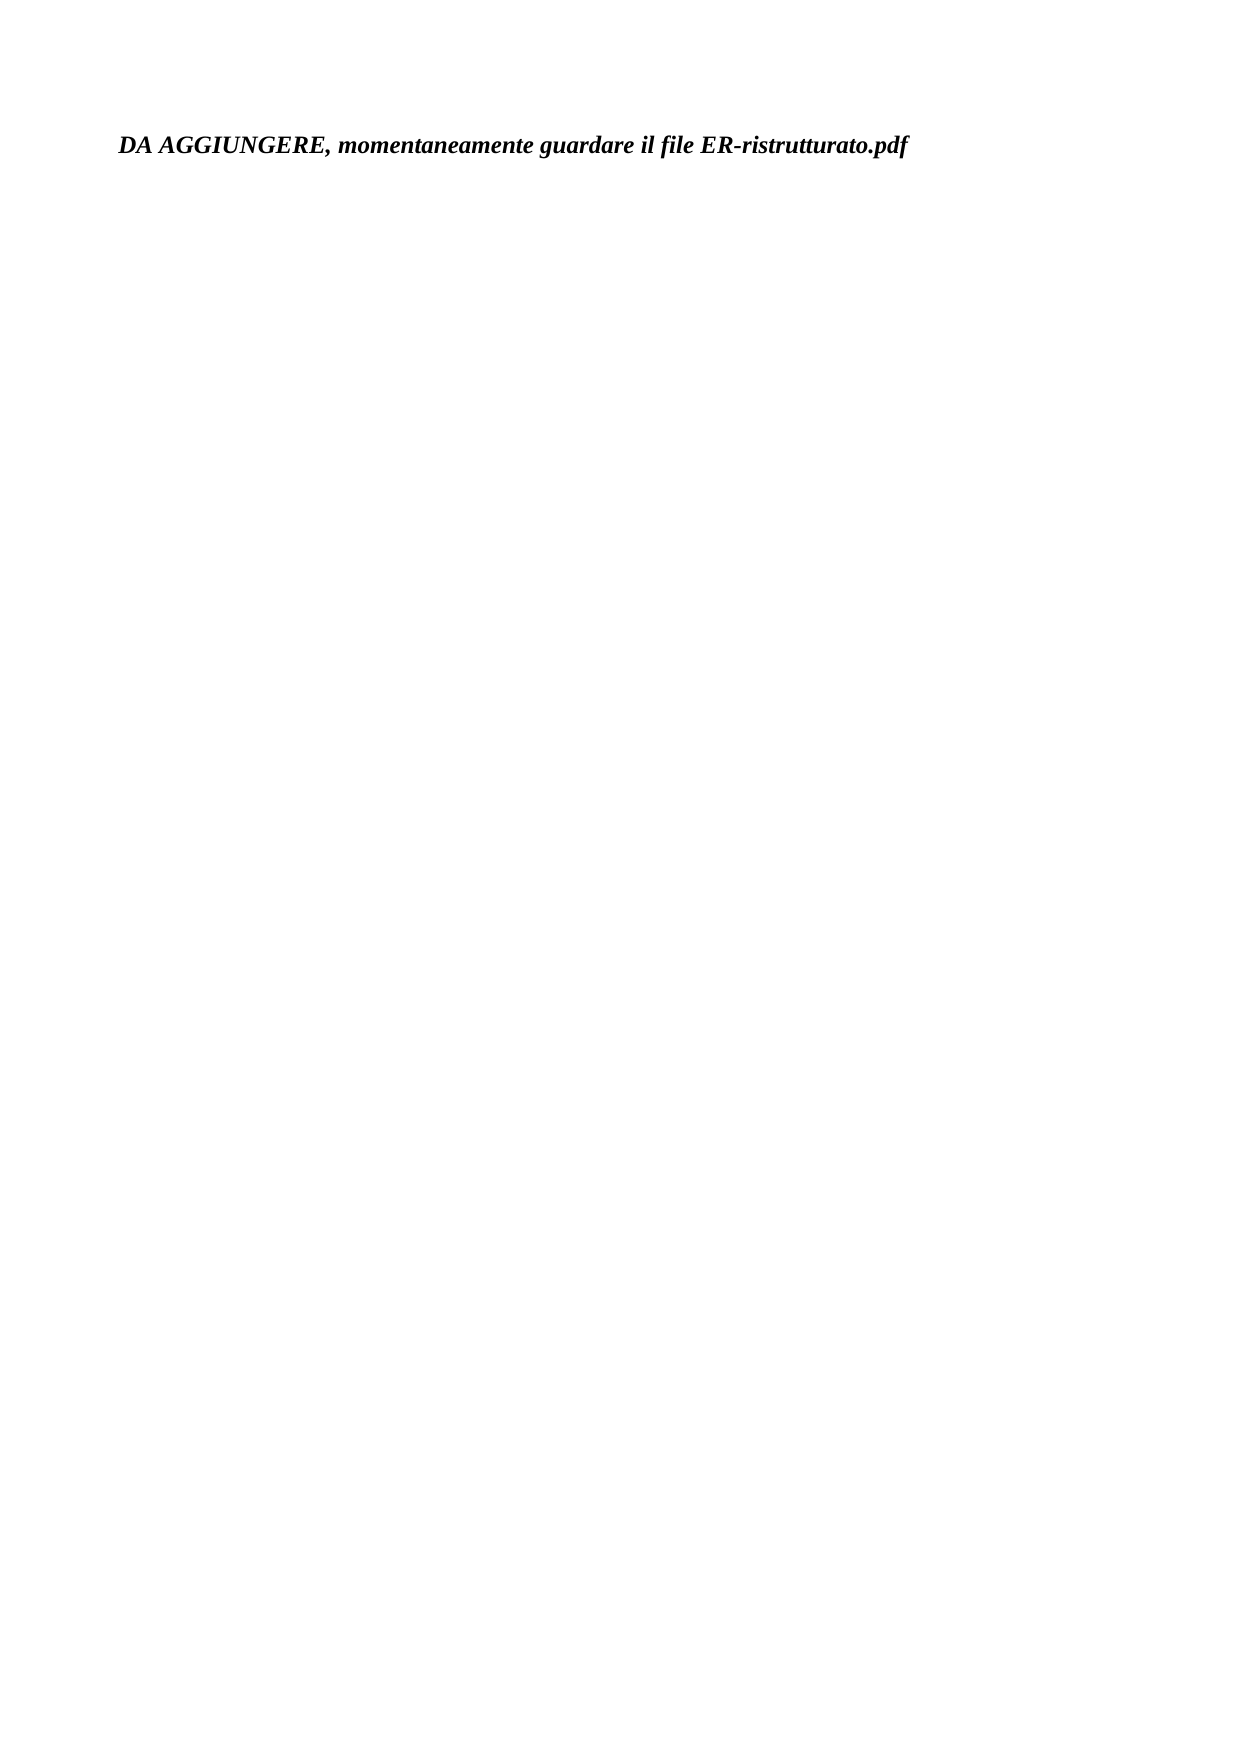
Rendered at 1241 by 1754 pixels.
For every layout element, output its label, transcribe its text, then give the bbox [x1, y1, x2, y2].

text DA AGGIUNGERE, momentaneamente guardare il file ER-ristrutturato.pdf [118, 130, 1122, 159]
